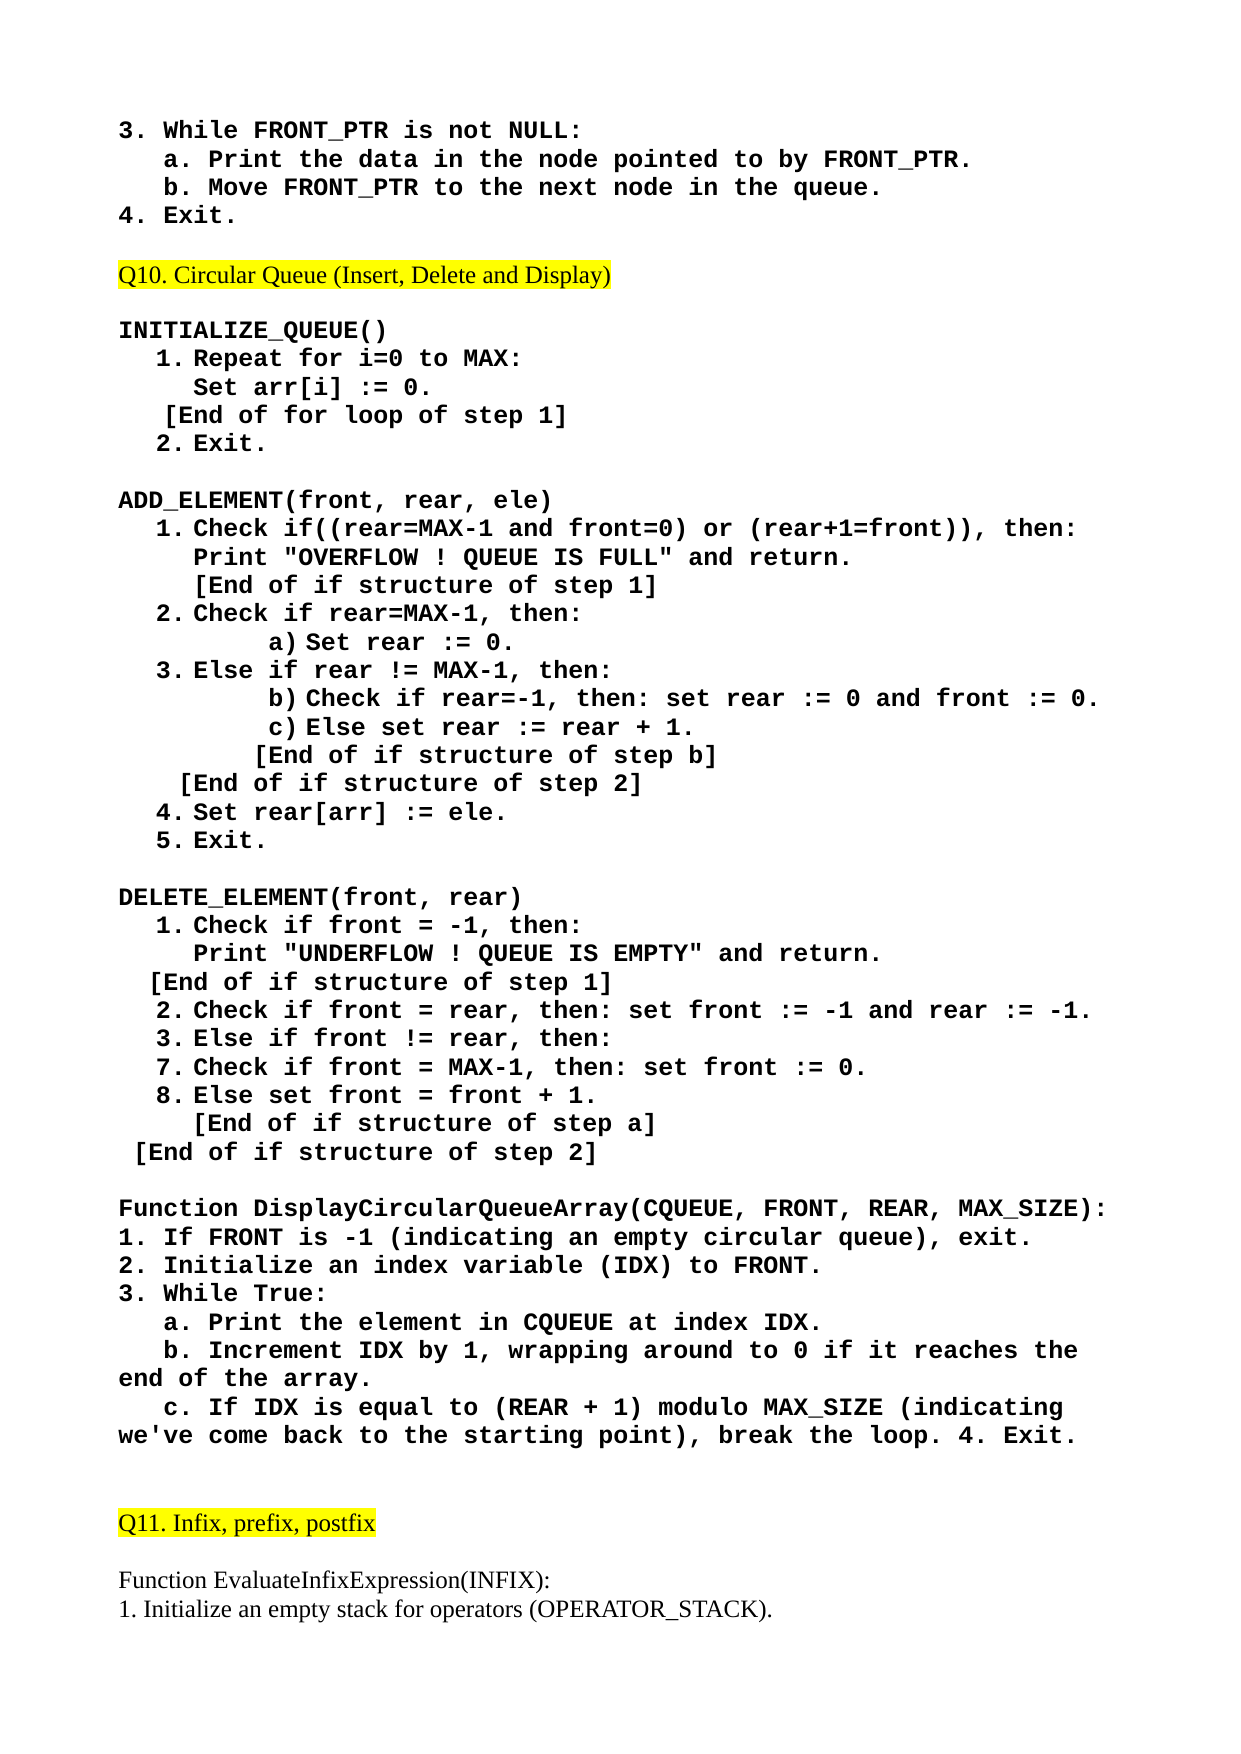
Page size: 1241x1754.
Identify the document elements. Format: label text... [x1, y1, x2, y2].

list Check if front = -1, then: [156, 913, 1122, 941]
list Repeat for i=0 to MAX: [156, 346, 1122, 374]
text 3. While FRONT_PTR is not NULL: a. Print the data in the node pointed to by FRONT_PTR. b. Move FRONT_PTR to the next node in the queue. 4. Exit. [118, 118, 1122, 231]
list Exit. [156, 828, 1122, 856]
list Exit. [156, 431, 1122, 459]
list Set rear := 0. [268, 629, 1122, 658]
list Else set front = front + 1. [156, 1083, 1122, 1111]
text [End of if structure of step 1] [118, 573, 1122, 601]
text [End of if structure of step 1] [118, 969, 1122, 998]
text ADD_ELEMENT(front, rear, ele) [118, 488, 1122, 516]
list Else if rear != MAX-1, then: [156, 658, 1122, 686]
list Else if front != rear, then: [156, 1026, 1122, 1054]
list Check if front = rear, then: set front := -1 and rear := -1. [156, 998, 1122, 1026]
list Else set rear := rear + 1. [268, 714, 1122, 743]
list Check if((rear=MAX-1 and front=0) or (rear+1=front)), then: [156, 516, 1122, 544]
text Set arr[i] := 0. [193, 374, 1122, 403]
text [End of if structure of step b] [118, 743, 1122, 771]
text Print "UNDERFLOW ! QUEUE IS EMPTY" and return. [193, 941, 1122, 969]
text Print "OVERFLOW ! QUEUE IS FULL" and return. [193, 544, 1122, 573]
text INITIALIZE_QUEUE() [118, 318, 1122, 346]
text [End of for loop of step 1] [118, 403, 1122, 431]
text Q10. Circular Queue (Insert, Delete and Display) [118, 260, 1122, 289]
text Function EvaluateInfixExpression(INFIX): 1. Initialize an empty stack for operators (OPERATOR_STACK). [118, 1566, 1122, 1623]
list Set rear[arr] := ele. [156, 799, 1122, 828]
list Check if front = MAX-1, then: set front := 0. [156, 1054, 1122, 1083]
text Function DisplayCircularQueueArray(CQUEUE, FRONT, REAR, MAX_SIZE): 1. If FRONT is -1 (indicating an empty circular queue), exit. 2. Initialize an index variable (IDX) to FRONT. 3. While True: a. Print the element in CQUEUE at index IDX. b. Increment IDX by 1, wrapping around to 0 if it reaches the end of the array. c. If IDX is equal to (REAR + 1) modulo MAX_SIZE (indicating we've come back to the starting point), break the loop. 4. Exit. [118, 1196, 1122, 1479]
text [End of if structure of step 2] [118, 771, 1122, 799]
list Check if rear=-1, then: set rear := 0 and front := 0. [268, 686, 1122, 714]
text [End of if structure of step a] [118, 1111, 1122, 1139]
text DELETE_ELEMENT(front, rear) [118, 884, 1122, 913]
text [End of if structure of step 2] [118, 1139, 1122, 1168]
list Check if rear=MAX-1, then: [156, 601, 1122, 629]
text Q11. Infix, prefix, postfix [118, 1508, 1122, 1537]
